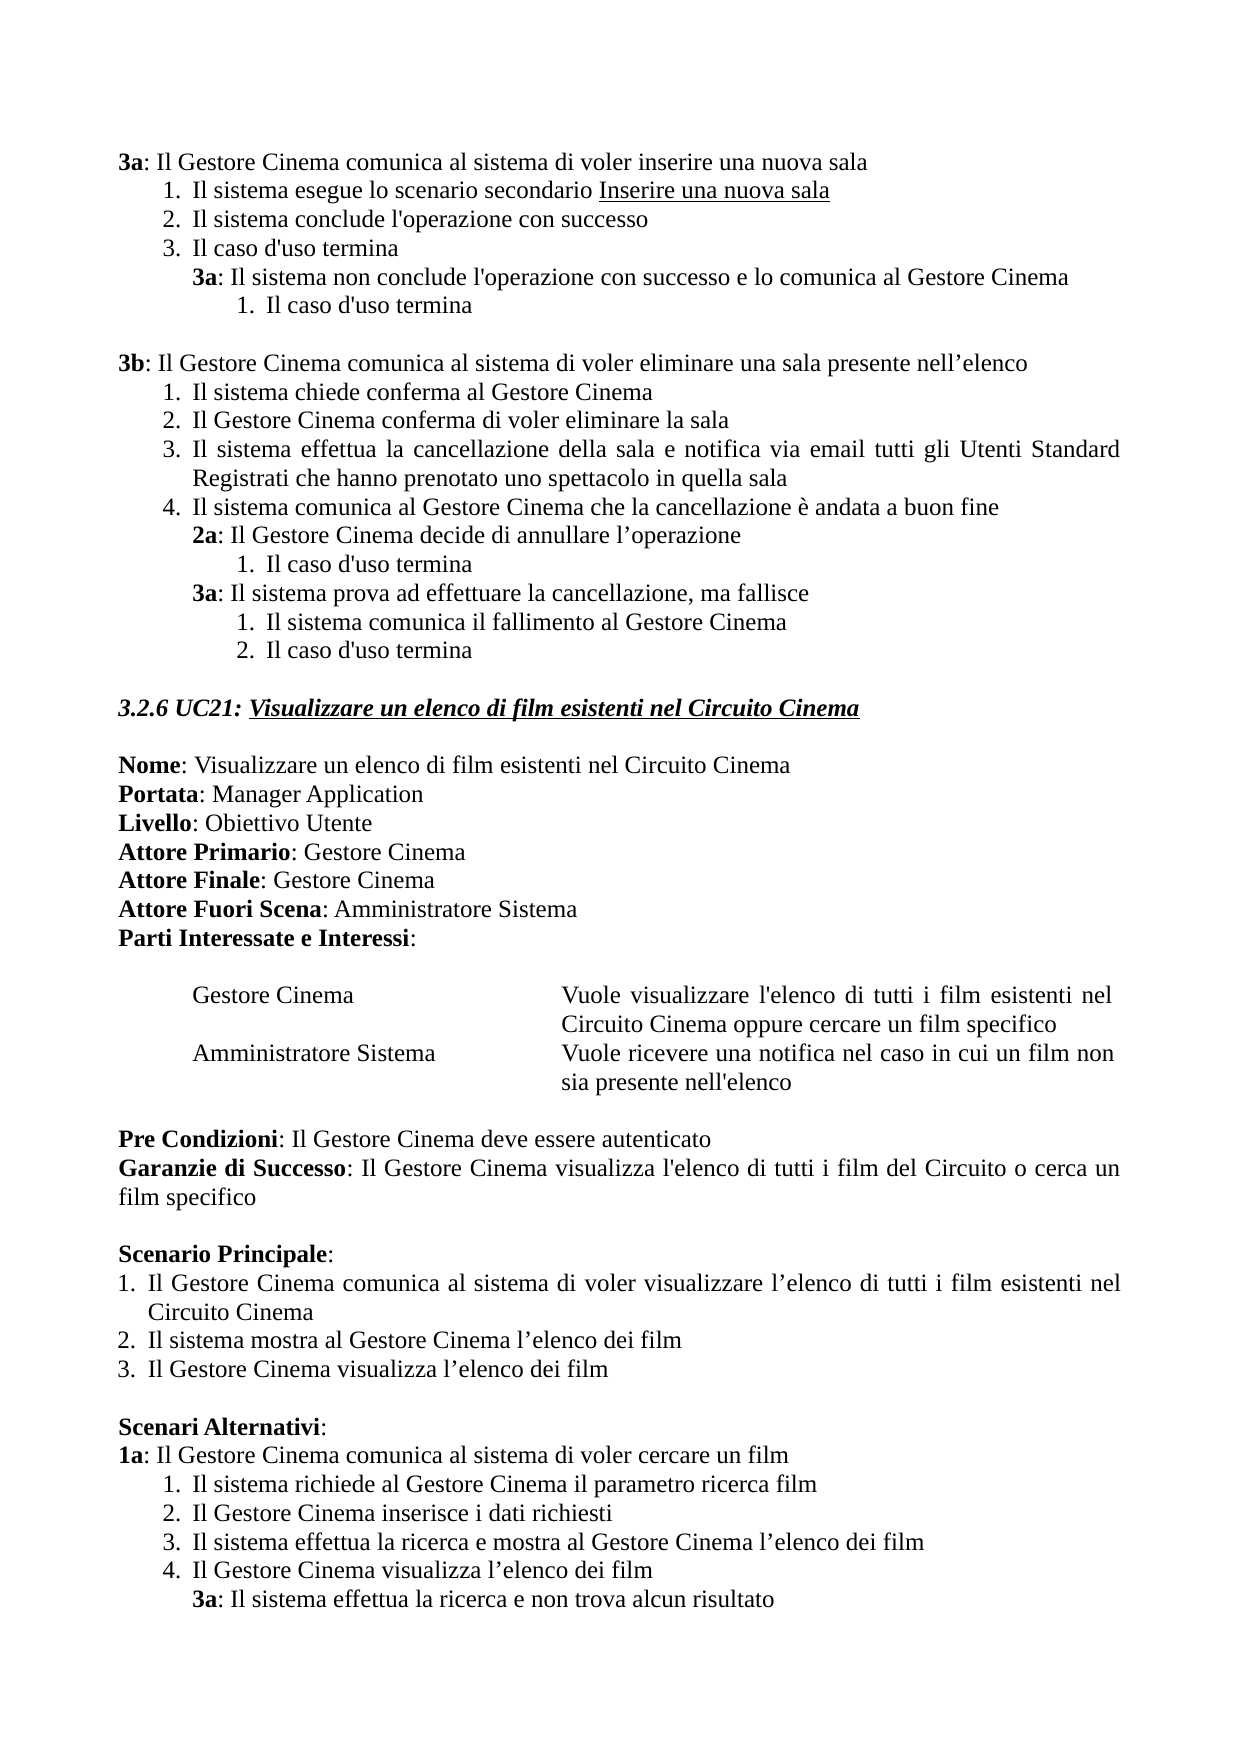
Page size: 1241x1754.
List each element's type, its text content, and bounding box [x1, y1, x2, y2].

list Il sistema richiede al Gestore Cinema il parametro ricerca film [162, 1469, 1122, 1498]
text Amministratore Sistema Vuole ricevere una notifica nel caso in cui un film non sia presente nell'elenco [118, 1038, 1122, 1096]
list Il Gestore Cinema inserisce i dati richiesti [162, 1498, 1122, 1527]
list Il sistema esegue lo scenario secondario Inserire una nuova sala [162, 176, 1122, 204]
text 3a: Il sistema prova ad effettuare la cancellazione, ma fallisce [118, 578, 1122, 607]
list Il sistema comunica al Gestore Cinema che la cancellazione è andata a buon fine [162, 492, 1122, 521]
text 3a: Il sistema non conclude l'operazione con successo e lo comunica al Gestore Cinema [118, 262, 1122, 291]
text Portata: Manager Application [118, 779, 1122, 808]
list Il sistema comunica il fallimento al Gestore Cinema [236, 607, 1122, 636]
list Il sistema mostra al Gestore Cinema l’elenco dei film [117, 1326, 1122, 1354]
text 3a: Il sistema effettua la ricerca e non trova alcun risultato [118, 1584, 1122, 1613]
list Il Gestore Cinema visualizza l’elenco dei film [162, 1556, 1122, 1584]
text Pre Condizioni: Il Gestore Cinema deve essere autenticato [118, 1124, 1122, 1153]
list Il Gestore Cinema conferma di voler eliminare la sala [162, 406, 1122, 434]
list Il sistema conclude l'operazione con successo [162, 204, 1122, 233]
list Il caso d'uso termina [236, 291, 1122, 319]
text Attore Fuori Scena: Amministratore Sistema [118, 894, 1122, 923]
list Il caso d'uso termina [162, 233, 1122, 262]
text Nome: Visualizzare un elenco di film esistenti nel Circuito Cinema [118, 751, 1122, 779]
text 3.2.6 UC21: Visualizzare un elenco di film esistenti nel Circuito Cinema [118, 693, 1122, 722]
text Scenari Alternativi: [118, 1412, 1122, 1441]
text Parti Interessate e Interessi: [118, 923, 1122, 952]
list Il caso d'uso termina [236, 636, 1122, 664]
text Attore Primario: Gestore Cinema [118, 837, 1122, 866]
text Attore Finale: Gestore Cinema [118, 866, 1122, 894]
list Il Gestore Cinema visualizza l’elenco dei film [117, 1354, 1122, 1383]
text 2a: Il Gestore Cinema decide di annullare l’operazione [118, 521, 1122, 549]
text Livello: Obiettivo Utente [118, 808, 1122, 837]
text 3b: Il Gestore Cinema comunica al sistema di voler eliminare una sala presente nell’elenco [118, 348, 1122, 377]
text Garanzie di Successo: Il Gestore Cinema visualizza l'elenco di tutti i film del Circuito o cerca un film specifico [118, 1153, 1122, 1211]
list Il Gestore Cinema comunica al sistema di voler visualizzare l’elenco di tutti i film esistenti nel Circuito Cinema [117, 1268, 1122, 1326]
list Il caso d'uso termina [236, 549, 1122, 578]
text 3a: Il Gestore Cinema comunica al sistema di voler inserire una nuova sala [118, 147, 1122, 176]
list Il sistema chiede conferma al Gestore Cinema [162, 377, 1122, 406]
text Scenario Principale: [118, 1239, 1122, 1268]
list Il sistema effettua la ricerca e mostra al Gestore Cinema l’elenco dei film [162, 1527, 1122, 1556]
list Il sistema effettua la cancellazione della sala e notifica via email tutti gli Utenti Standard Registrati che hanno prenotato uno spettacolo in quella sala [162, 434, 1122, 492]
text Gestore Cinema Vuole visualizzare l'elenco di tutti i film esistenti nel Circuito Cinema oppure cercare un film specifico [118, 981, 1122, 1038]
text 1a: Il Gestore Cinema comunica al sistema di voler cercare un film [118, 1441, 1122, 1469]
